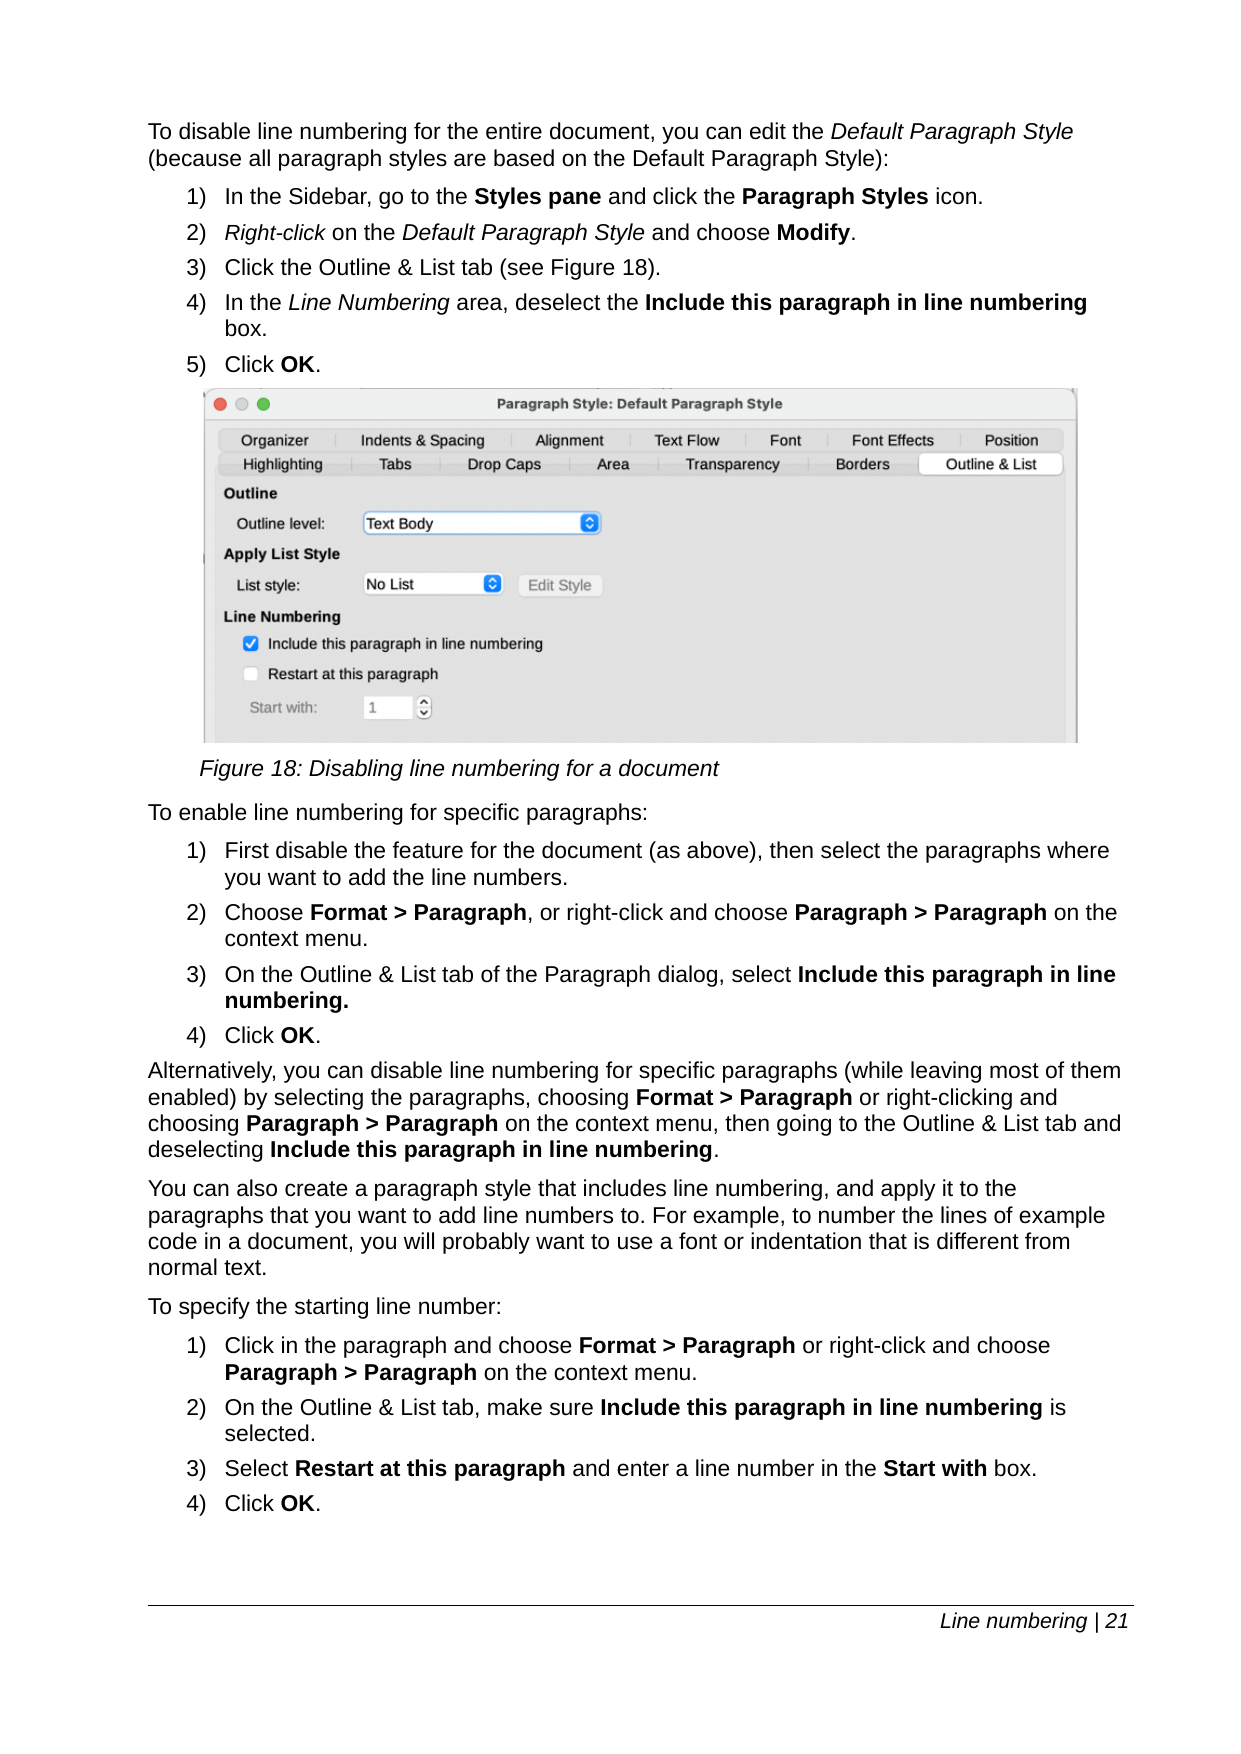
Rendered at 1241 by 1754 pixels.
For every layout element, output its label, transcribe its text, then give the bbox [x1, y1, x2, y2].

list Click OK. [207, 1022, 1134, 1048]
list In the Line Numbering area, deselect the Include this paragraph in line numbering box. [207, 289, 1134, 342]
text You can also create a paragraph style that includes line numbering, and apply it to the paragraphs that you want to add line numbers to. For example, to number the lines of example code in a document, you will probably want to use a font or indentation that is different from normal text. [148, 1175, 1134, 1281]
list To disable line numbering for the entire document, you can edit the Default Paragraph Style (because all paragraph styles are based on the Default Paragraph Style): [148, 118, 1134, 171]
list First disable the feature for the document (as above), then select the paragraphs where you want to add the line numbers. [207, 837, 1134, 890]
list Choose Format > Paragraph, or right-click and choose Paragraph > Paragraph on the context menu. [207, 899, 1134, 952]
list On the Outline & List tab, make sure Include this paragraph in line numbering is selected. [207, 1394, 1134, 1446]
list Click OK. [207, 351, 1134, 377]
list Click the Outline & List tab (see Figure 18). [207, 254, 1134, 280]
text Figure 18: Disabling line numbering for a document [199, 754, 1082, 781]
picture [203, 388, 1078, 743]
list Click OK. [207, 1490, 1134, 1517]
list Right-click on the Default Paragraph Style and choose Modify. [207, 218, 1134, 245]
list Click in the paragraph and choose Format > Paragraph or right-click and choose Paragraph > Paragraph on the context menu. [207, 1332, 1134, 1385]
list To specify the starting line number: [148, 1293, 1134, 1319]
list In the Sidebar, go to the Styles pane and click the Paragraph Styles icon. [207, 183, 1134, 210]
list On the Outline & List tab of the Paragraph dialog, select Include this paragraph in line numbering. [207, 961, 1134, 1013]
text Alternatively, you can disable line numbering for specific paragraphs (while leaving most of them enabled) by selecting the paragraphs, choosing Format > Paragraph or right-clicking and choosing Paragraph > Paragraph on the context menu, then going to the Outline & List tab and deselecting Include this paragraph in line numbering. [148, 1057, 1134, 1163]
list Select Restart at this paragraph and enter a line number in the Start with box. [207, 1455, 1134, 1482]
list To enable line numbering for specific paragraphs: [148, 799, 1134, 825]
